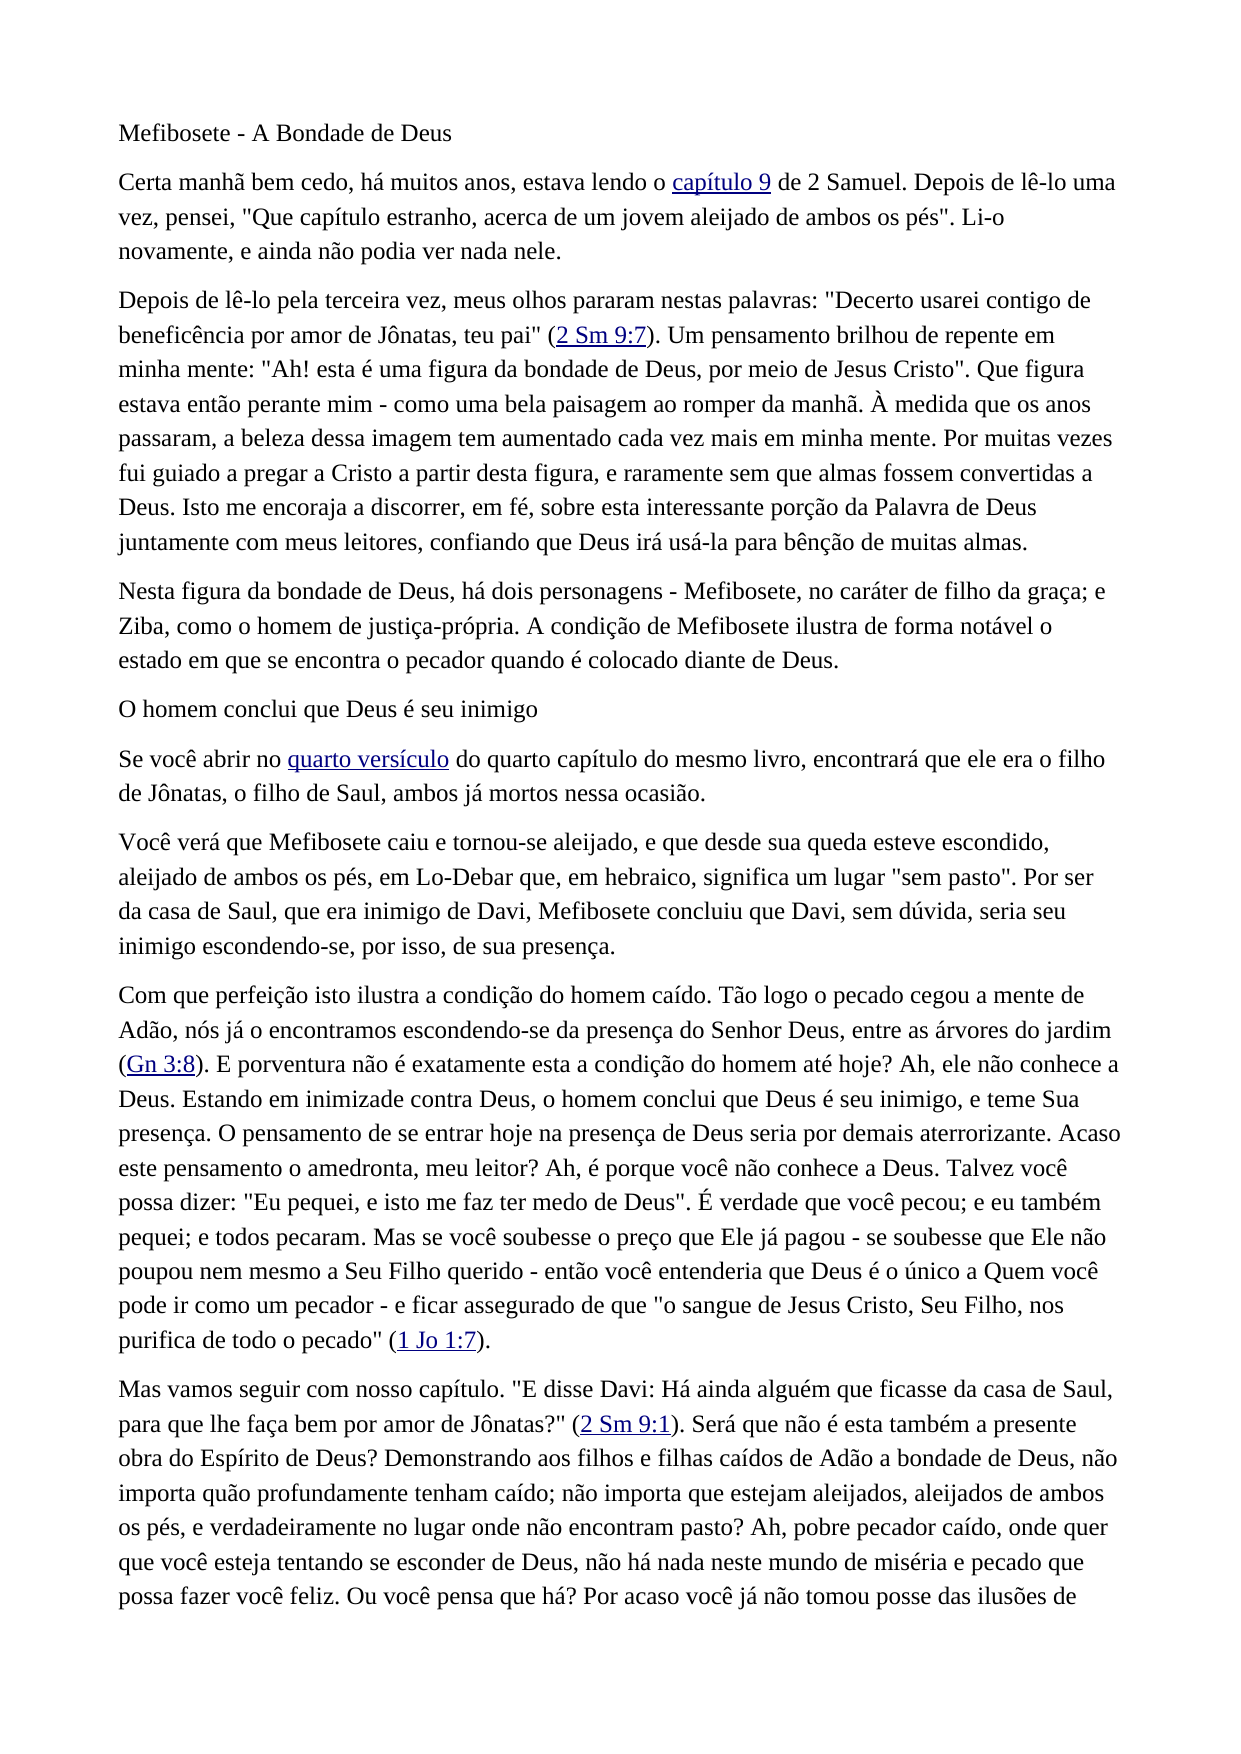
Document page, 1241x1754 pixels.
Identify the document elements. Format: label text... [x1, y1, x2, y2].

text Mas vamos seguir com nosso capítulo. "E disse Davi: Há ainda alguém que ficasse da casa de Saul, para que lhe faça bem por amor de Jônatas?" (2 Sm 9:1). Será que não é esta também a presente obra do Espírito de Deus? Demonstrando aos filhos e filhas caídos de Adão a bondade de Deus, não importa quão profundamente tenham caído; não importa que estejam aleijados, aleijados de ambos os pés, e verdadeiramente no lugar onde não encontram pasto? Ah, pobre pecador caído, onde quer que você esteja tentando se esconder de Deus, não há nada neste mundo de miséria e pecado que possa fazer você feliz. Ou você pensa que há? Por acaso você já não tomou posse das ilusões de [118, 1374, 1122, 1610]
text O homem conclui que Deus é seu inimigo [118, 694, 1122, 723]
text Nesta figura da bondade de Deus, há dois personagens - Mefibosete, no caráter de filho da graça; e Ziba, como o homem de justiça-própria. A condição de Mefibosete ilustra de forma notável o estado em que se encontra o pecador quando é colocado diante de Deus. [118, 576, 1122, 674]
text Mefibosete - A Bondade de Deus [118, 118, 1122, 147]
text Depois de lê-lo pela terceira vez, meus olhos pararam nestas palavras: "Decerto usarei contigo de beneficência por amor de Jônatas, teu pai" (2 Sm 9:7). Um pensamento brilhou de repente em minha mente: "Ah! esta é uma figura da bondade de Deus, por meio de Jesus Cristo". Que figura estava então perante mim - como uma bela paisagem ao romper da manhã. À medida que os anos passaram, a beleza dessa imagem tem aumentado cada vez mais em minha mente. Por muitas vezes fui guiado a pregar a Cristo a partir desta figura, e raramente sem que almas fossem convertidas a Deus. Isto me encoraja a discorrer, em fé, sobre esta interessante porção da Palavra de Deus juntamente com meus leitores, confiando que Deus irá usá-la para bênção de muitas almas. [118, 286, 1122, 556]
text Com que perfeição isto ilustra a condição do homem caído. Tão logo o pecado cegou a mente de Adão, nós já o encontramos escondendo-se da presença do Senhor Deus, entre as árvores do jardim (Gn 3:8). E porventura não é exatamente esta a condição do homem até hoje? Ah, ele não conhece a Deus. Estando em inimizade contra Deus, o homem conclui que Deus é seu inimigo, e teme Sua presença. O pensamento de se entrar hoje na presença de Deus seria por demais aterrorizante. Acaso este pensamento o amedronta, meu leitor? Ah, é porque você não conhece a Deus. Talvez você possa dizer: "Eu pequei, e isto me faz ter medo de Deus". É verdade que você pecou; e eu também pequei; e todos pecaram. Mas se você soubesse o preço que Ele já pagou - se soubesse que Ele não poupou nem mesmo a Seu Filho querido - então você entenderia que Deus é o único a Quem você pode ir como um pecador - e ficar assegurado de que "o sangue de Jesus Cristo, Seu Filho, nos purifica de todo o pecado" (1 Jo 1:7). [118, 980, 1122, 1354]
text Certa manhã bem cedo, há muitos anos, estava lendo o capítulo 9 de 2 Samuel. Depois de lê-lo uma vez, pensei, "Que capítulo estranho, acerca de um jovem aleijado de ambos os pés". Li-o novamente, e ainda não podia ver nada nele. [118, 167, 1122, 265]
text Você verá que Mefibosete caiu e tornou-se aleijado, e que desde sua queda esteve escondido, aleijado de ambos os pés, em Lo-Debar que, em hebraico, significa um lugar "sem pasto". Por ser da casa de Saul, que era inimigo de Davi, Mefibosete concluiu que Davi, sem dúvida, seria seu inimigo escondendo-se, por isso, de sua presença. [118, 827, 1122, 960]
text Se você abrir no quarto versículo do quarto capítulo do mesmo livro, encontrará que ele era o filho de Jônatas, o filho de Saul, ambos já mortos nessa ocasião. [118, 744, 1122, 807]
